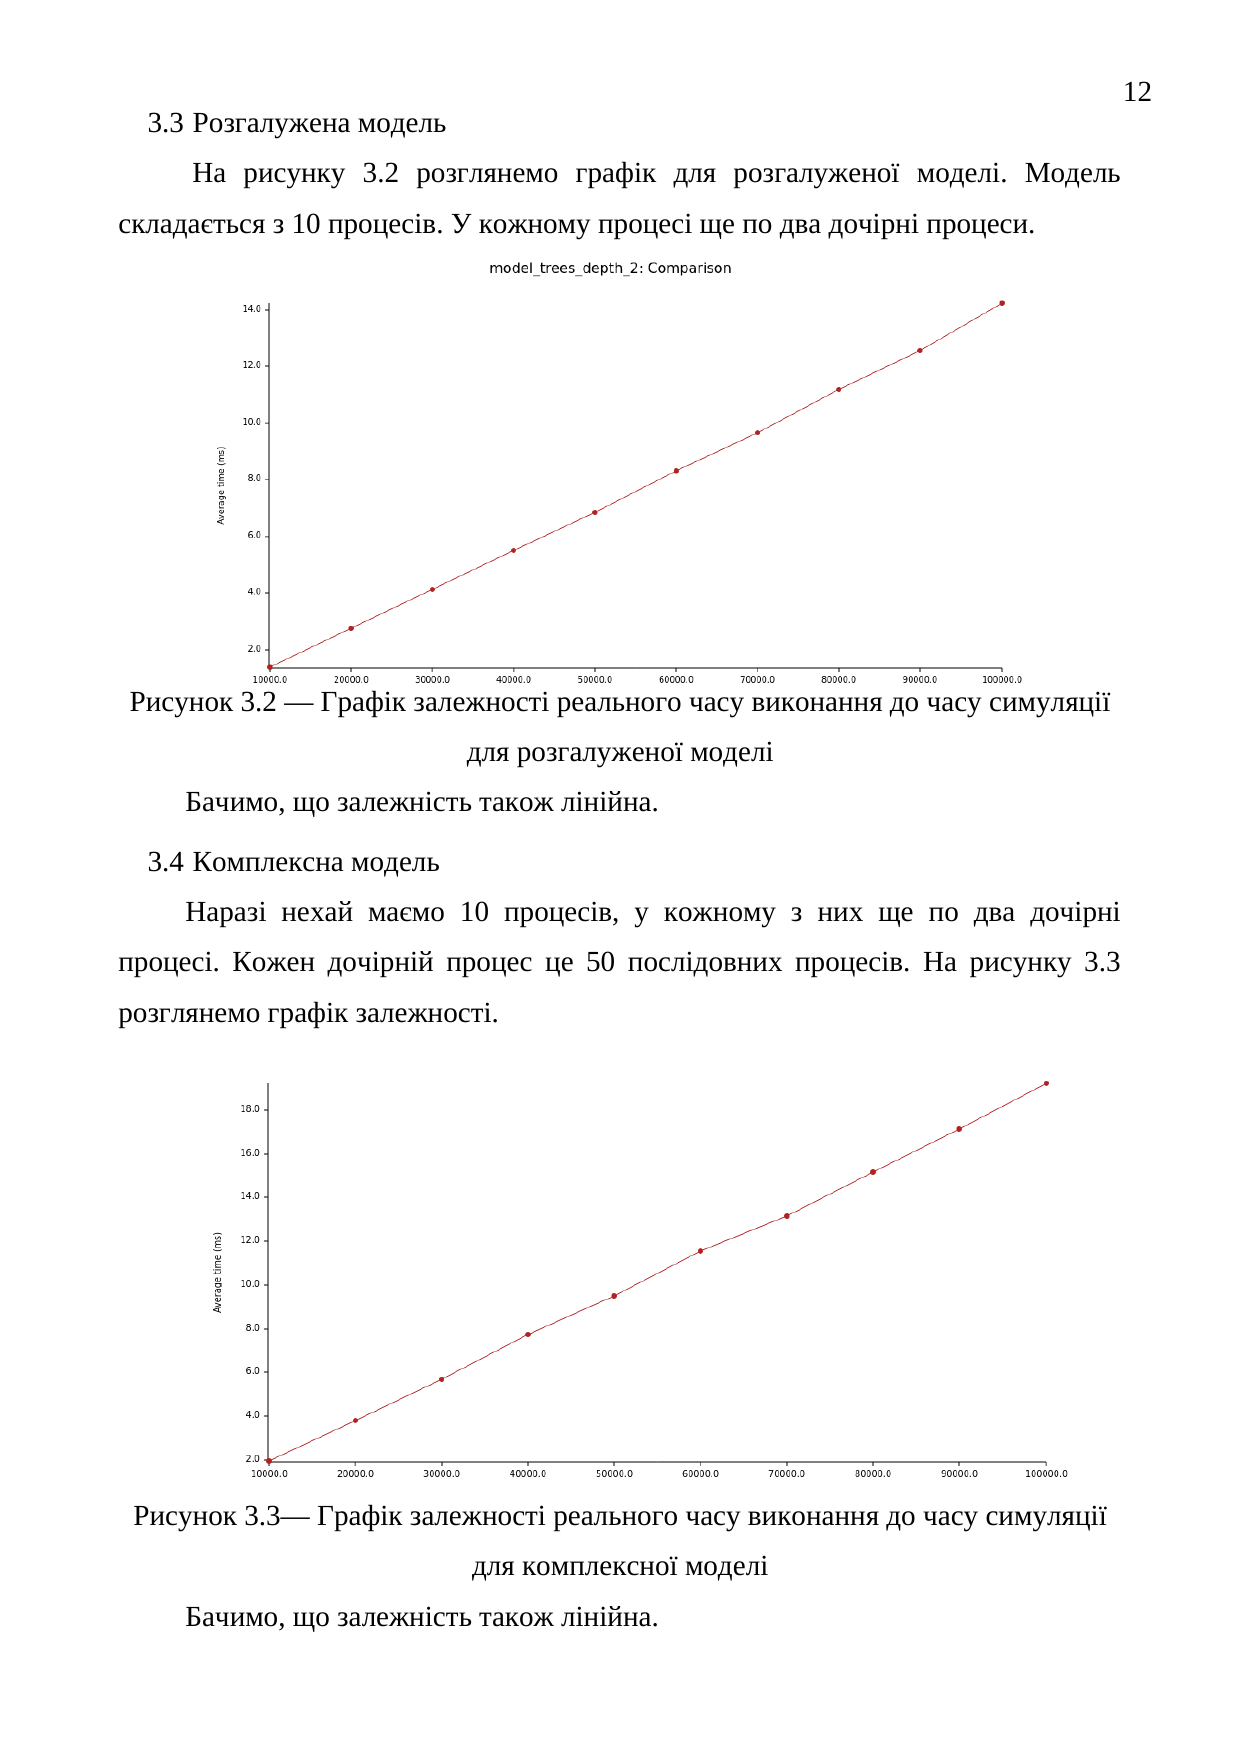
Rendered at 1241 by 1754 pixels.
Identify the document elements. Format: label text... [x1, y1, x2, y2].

text Бачимо, що залежність також лінійна. [118, 1599, 1122, 1632]
picture [215, 256, 1025, 684]
subtitle Розгалужена модель [118, 105, 1122, 139]
text Рисунок 3.2 — Графік залежності реального часу виконання до часу симуляції для розгалуженої моделі [118, 457, 1122, 768]
picture [210, 1073, 1079, 1482]
text Рисунок 3.3— Графік залежності реального часу виконання до часу симуляції для комплексної моделі [118, 1498, 1122, 1582]
text Бачимо, що залежність також лінійна. [118, 784, 1122, 818]
text На рисунку 3.2 розглянемо графік для розгалуженої моделі. Модель складається з 10 процесів. У кожному процесі ще по два дочірні процеси. [118, 156, 1122, 239]
text Наразі нехай маємо 10 процесів, у кожному з них ще по два дочірні процесі. Кожен дочірній процес це 50 послідовних процесів. На рисунку 3.3 розглянемо графік залежності. [118, 894, 1122, 1028]
subtitle Комплексна модель [118, 844, 1122, 877]
